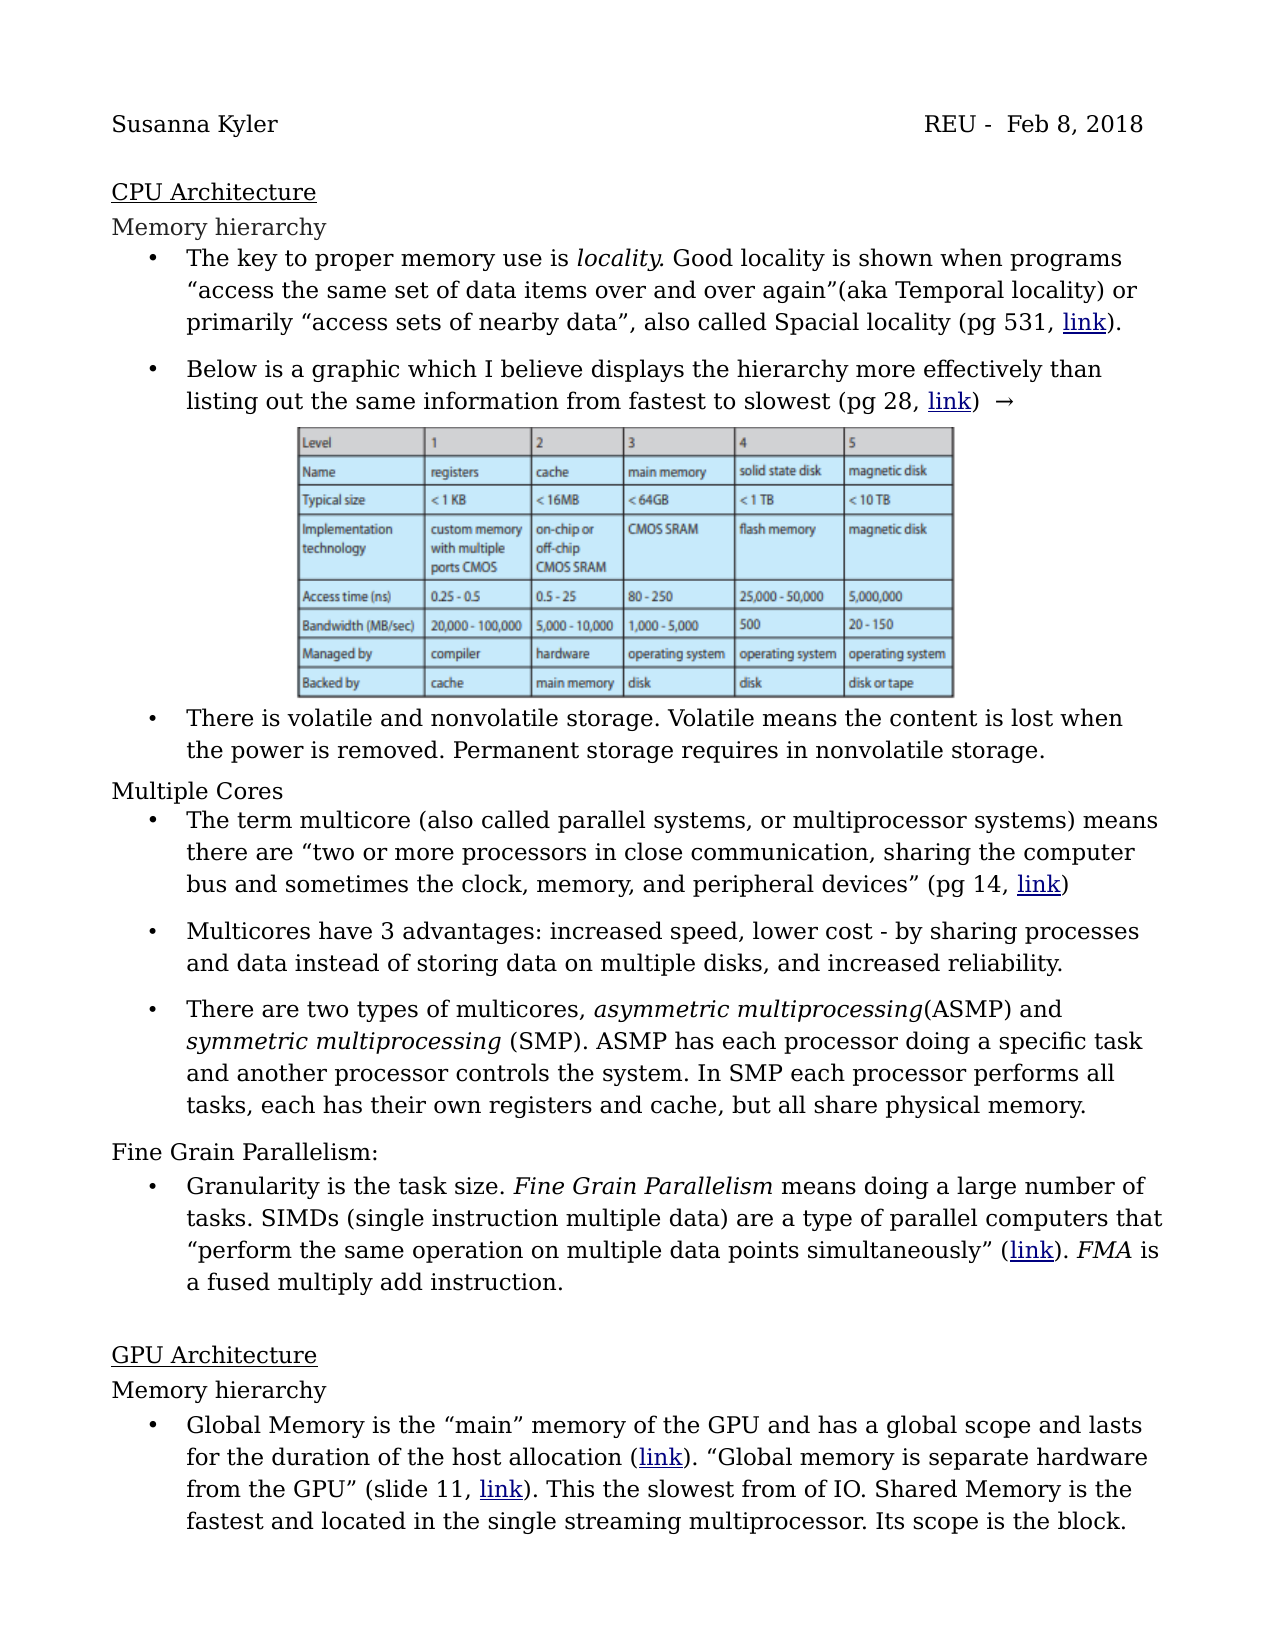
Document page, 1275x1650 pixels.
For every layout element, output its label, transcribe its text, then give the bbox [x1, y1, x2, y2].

list Multicores have 3 advantages: increased speed, lower cost - by sharing processes and data instead of storing data on multiple disks, and increased reliability. [148, 918, 1164, 976]
list The key to proper memory use is locality. Good locality is shown when programs “access the same set of data items over and over again”(aka Temporal locality) or primarily “access sets of nearby data”, also called Spacial locality (pg 531, link). [148, 246, 1164, 336]
text Susanna Kyler REU - Feb 8, 2018 [111, 111, 1164, 138]
text Memory hierarchy [111, 214, 1164, 240]
list Below is a graphic which I believe displays the hierarchy more effectively than listing out the same information from fastest to slowest (pg 28, link) → [148, 356, 1164, 415]
list There are two types of multicores, asymmetric multiprocessing(ASMP) and symmetric multiprocessing (SMP). ASMP has each processor doing a specific task and another processor controls the system. In SMP each processor performs all tasks, each has their own registers and cache, but all share physical memory. [148, 996, 1164, 1119]
list Granularity is the task size. Fine Grain Parallelism means doing a large number of tasks. SIMDs (single instruction multiple data) are a type of parallel computers that “perform the same operation on multiple data points simultaneously” (link). FMA is a fused multiply add instruction. [148, 1173, 1164, 1296]
list The term multicore (also called parallel systems, or multiprocessor systems) means there are “two or more processors in close communication, sharing the computer bus and sometimes the clock, memory, and peripheral devices” (pg 14, link) [148, 807, 1164, 898]
text Fine Grain Parallelism: [111, 1139, 1164, 1166]
text Multiple Cores [111, 778, 1164, 804]
list Global Memory is the “main” memory of the GPU and has a global scope and lasts for the duration of the host allocation (link). “Global memory is separate hardware from the GPU” (slide 11, link). This the slowest from of IO. Shared Memory is the fastest and located in the single streaming multiprocessor. Its scope is the block. [148, 1412, 1164, 1535]
text Memory hierarchy [111, 1377, 1164, 1404]
text CPU Architecture [111, 179, 1164, 206]
list There is volatile and nonvolatile storage. Volatile means the content is lost when the power is removed. Permanent storage requires in nonvolatile storage. [148, 435, 1164, 764]
picture [293, 427, 962, 701]
text GPU Architecture [111, 1343, 1164, 1369]
